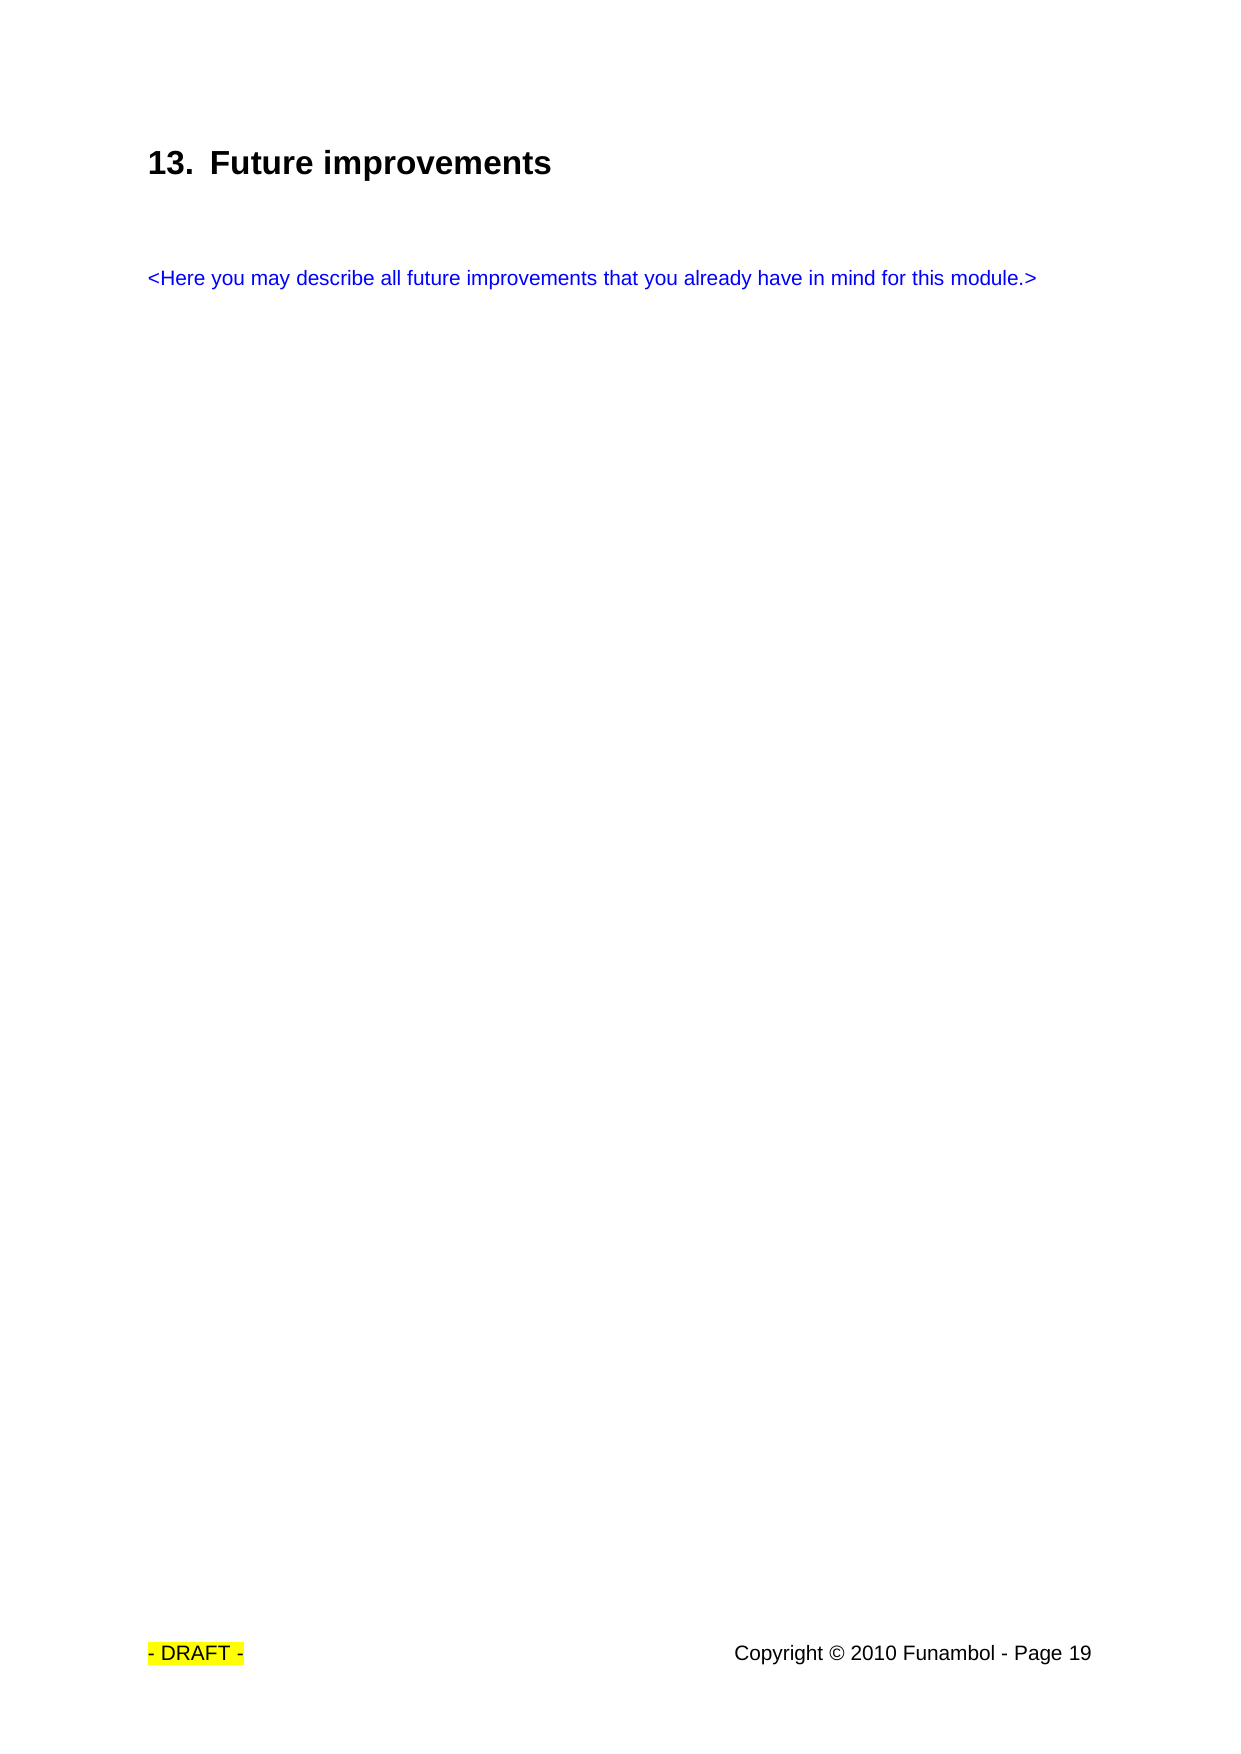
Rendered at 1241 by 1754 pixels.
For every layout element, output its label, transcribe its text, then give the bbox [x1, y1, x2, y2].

text <Here you may describe all future improvements that you already have in mind for this module.> [148, 267, 1093, 290]
subtitle Future improvements [148, 144, 1093, 181]
